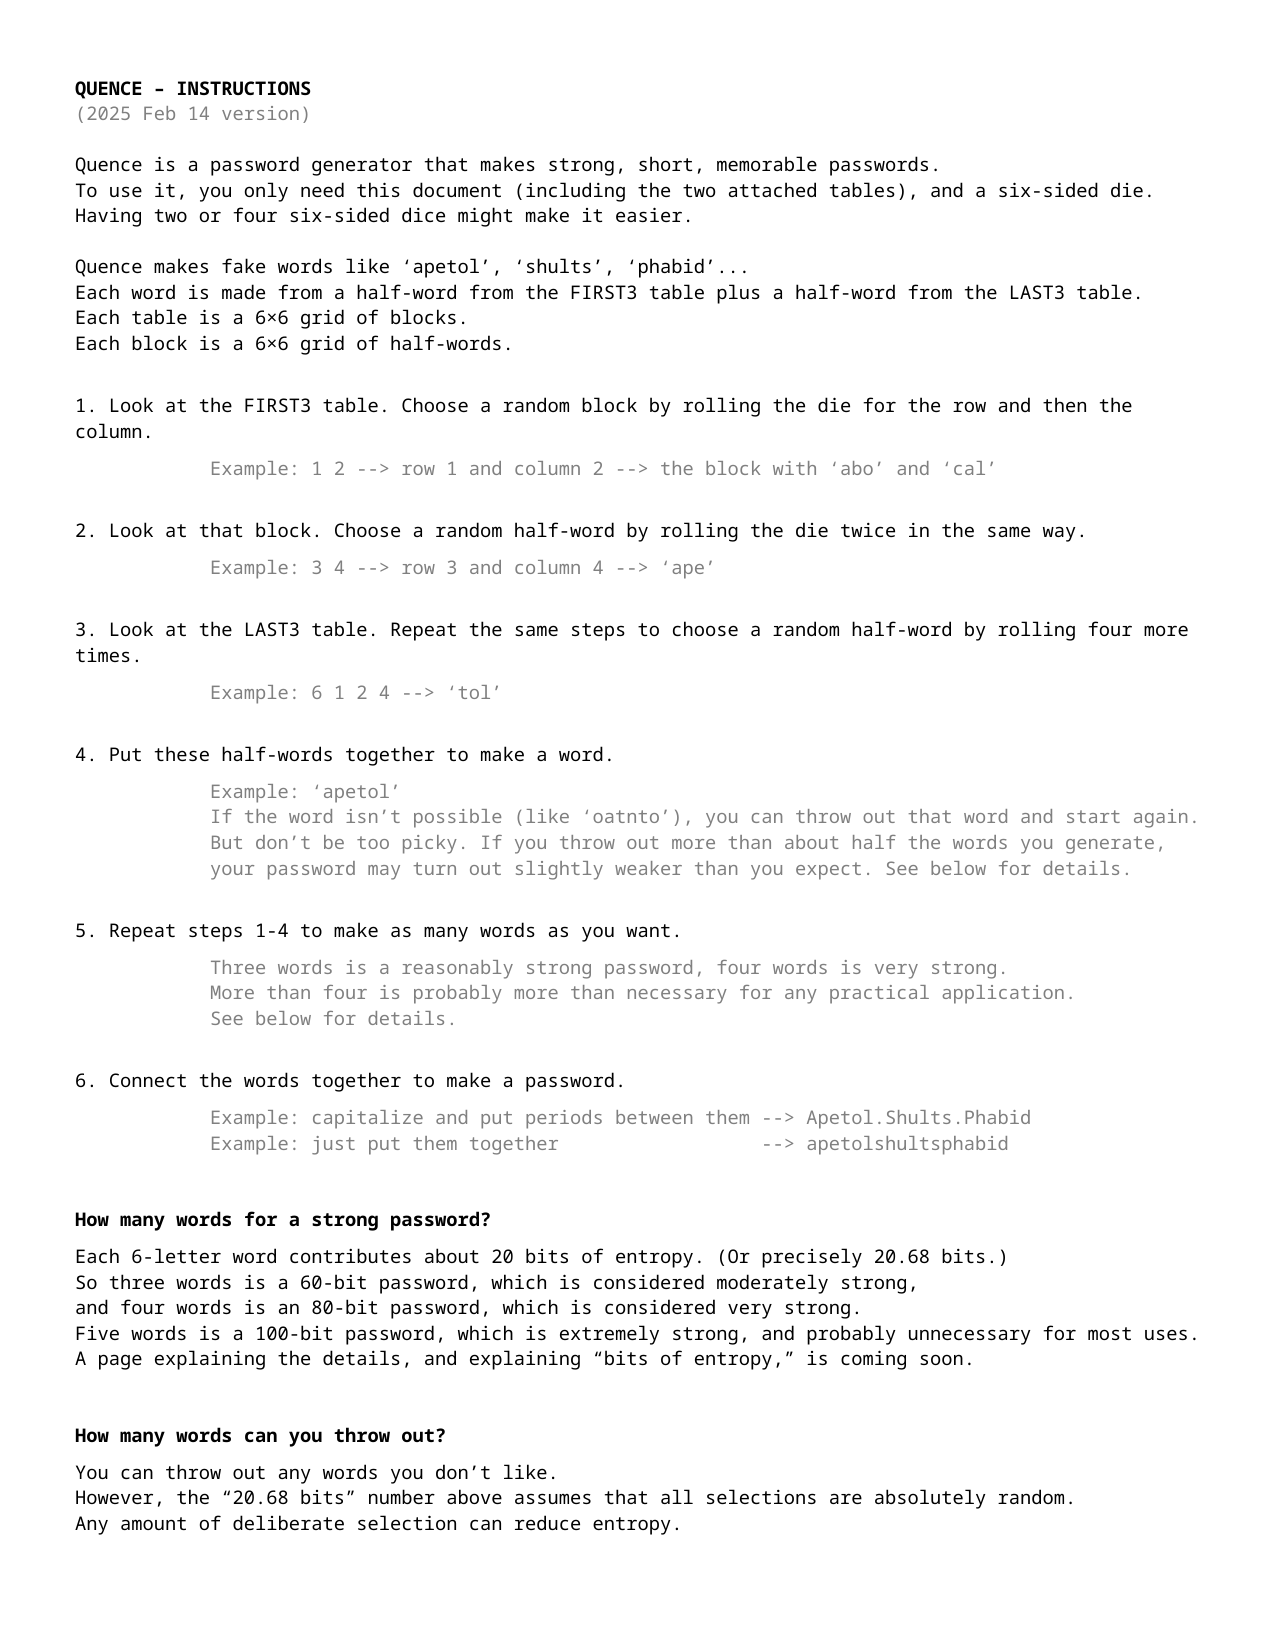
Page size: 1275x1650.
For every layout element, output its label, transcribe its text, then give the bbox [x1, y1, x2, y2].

text Example: 1 2 --> row 1 and column 2 --> the block with ‘abo’ and ‘cal’ [75, 455, 1200, 481]
text How many words for a strong password? [75, 1207, 1200, 1232]
text But don’t be too picky. If you throw out more than about half the words you generate, [75, 829, 1200, 855]
text QUENCE – INSTRUCTIONS [75, 75, 1200, 101]
text Example: ‘apetol’ [75, 778, 1200, 804]
text Each 6-letter word contributes about 20 bits of entropy. (Or precisely 20.68 bits.) [75, 1243, 1200, 1269]
text Example: 6 1 2 4 --> ‘tol’ [75, 679, 1200, 704]
text (2025 Feb 14 version) [75, 101, 1200, 126]
text Example: capitalize and put periods between them --> Apetol.Shults.Phabid Example: just put them together --> apetolshultsphabid [75, 1104, 1200, 1156]
text 2. Look at that block. Choose a random half-word by rolling the die twice in the same way. [75, 517, 1200, 543]
text A page explaining the details, and explaining “bits of entropy,” is coming soon. [75, 1346, 1200, 1371]
text Five words is a 100-bit password, which is extremely strong, and probably unnecessary for most uses. [75, 1320, 1200, 1346]
text and four words is an 80-bit password, which is considered very strong. [75, 1294, 1200, 1320]
text 5. Repeat steps 1-4 to make as many words as you want. [75, 917, 1200, 943]
text Example: 3 4 --> row 3 and column 4 --> ‘ape’ [75, 554, 1200, 580]
text To use it, you only need this document (including the two attached tables), and a six-sided die. [75, 177, 1200, 203]
text You can throw out any words you don’t like. [75, 1459, 1200, 1484]
text Any amount of deliberate selection can reduce entropy. [75, 1510, 1200, 1536]
text Quence makes fake words like ‘apetol’, ‘shults’, ‘phabid’... [75, 254, 1200, 279]
text More than four is probably more than necessary for any practical application. [75, 980, 1200, 1005]
text 1. Look at the FIRST3 table. Choose a random block by rolling the die for the row and then the column. [75, 393, 1200, 444]
text Each word is made from a half-word from the FIRST3 table plus a half-word from the LAST3 table. [75, 279, 1200, 305]
text If the word isn’t possible (like ‘oatnto’), you can throw out that word and start again. [75, 804, 1200, 829]
text See below for details. [75, 1005, 1200, 1031]
text How many words can you throw out? [75, 1422, 1200, 1448]
text So three words is a 60-bit password, which is considered moderately strong, [75, 1269, 1200, 1294]
text Each table is a 6×6 grid of blocks. [75, 305, 1200, 330]
text However, the “20.68 bits” number above assumes that all selections are absolutely random. [75, 1484, 1200, 1510]
text Having two or four six-sided dice might make it easier. [75, 203, 1200, 228]
text 6. Connect the words together to make a password. [75, 1068, 1200, 1093]
text Each block is a 6×6 grid of half-words. [75, 330, 1200, 356]
text your password may turn out slightly weaker than you expect. See below for details. [75, 855, 1200, 880]
text Quence is a password generator that makes strong, short, memorable passwords. [75, 152, 1200, 177]
text Three words is a reasonably strong password, four words is very strong. [75, 954, 1200, 980]
text 4. Put these half-words together to make a word. [75, 741, 1200, 767]
text 3. Look at the LAST3 table. Repeat the same steps to choose a random half-word by rolling four more times. [75, 617, 1200, 668]
